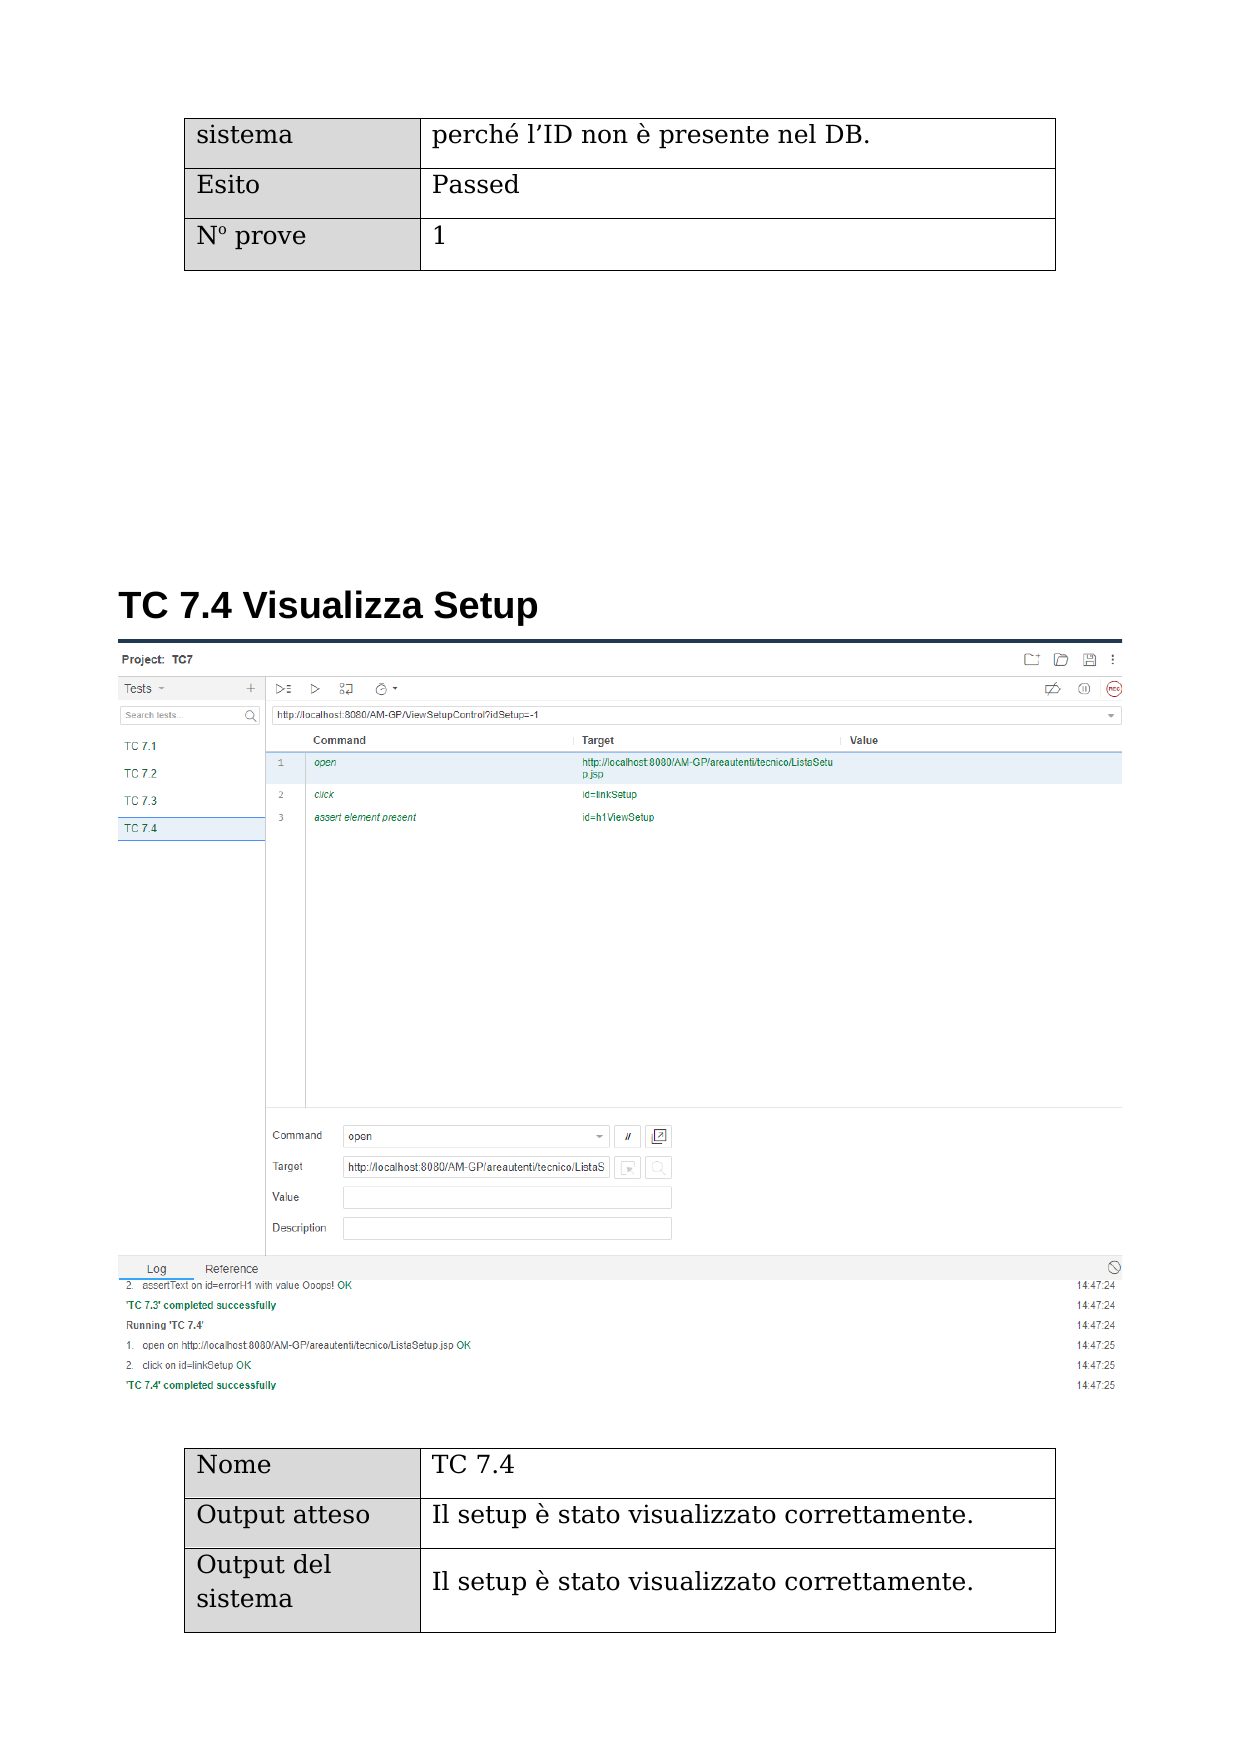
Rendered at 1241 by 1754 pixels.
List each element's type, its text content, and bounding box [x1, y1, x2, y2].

subtitle TC 7.4 Visualizza Setup [118, 583, 1122, 627]
table_cell No prove [185, 219, 420, 270]
table_cell sistema [185, 119, 420, 168]
table_cell Il setup è stato visualizzato correttamente. [421, 1549, 1055, 1632]
table_cell Output atteso [185, 1499, 420, 1547]
table_cell perché l’ID non è presente nel DB. [421, 119, 1055, 168]
table_header TC 7.4 [421, 1449, 1055, 1497]
table_cell Output del sistema [185, 1549, 420, 1632]
table_cell Il setup è stato visualizzato correttamente. [421, 1499, 1055, 1547]
table_header Nome [185, 1449, 420, 1497]
picture [118, 639, 1123, 1394]
table_cell Esito [185, 169, 420, 218]
table_cell 1 [421, 219, 1055, 270]
table_cell Passed [421, 169, 1055, 218]
